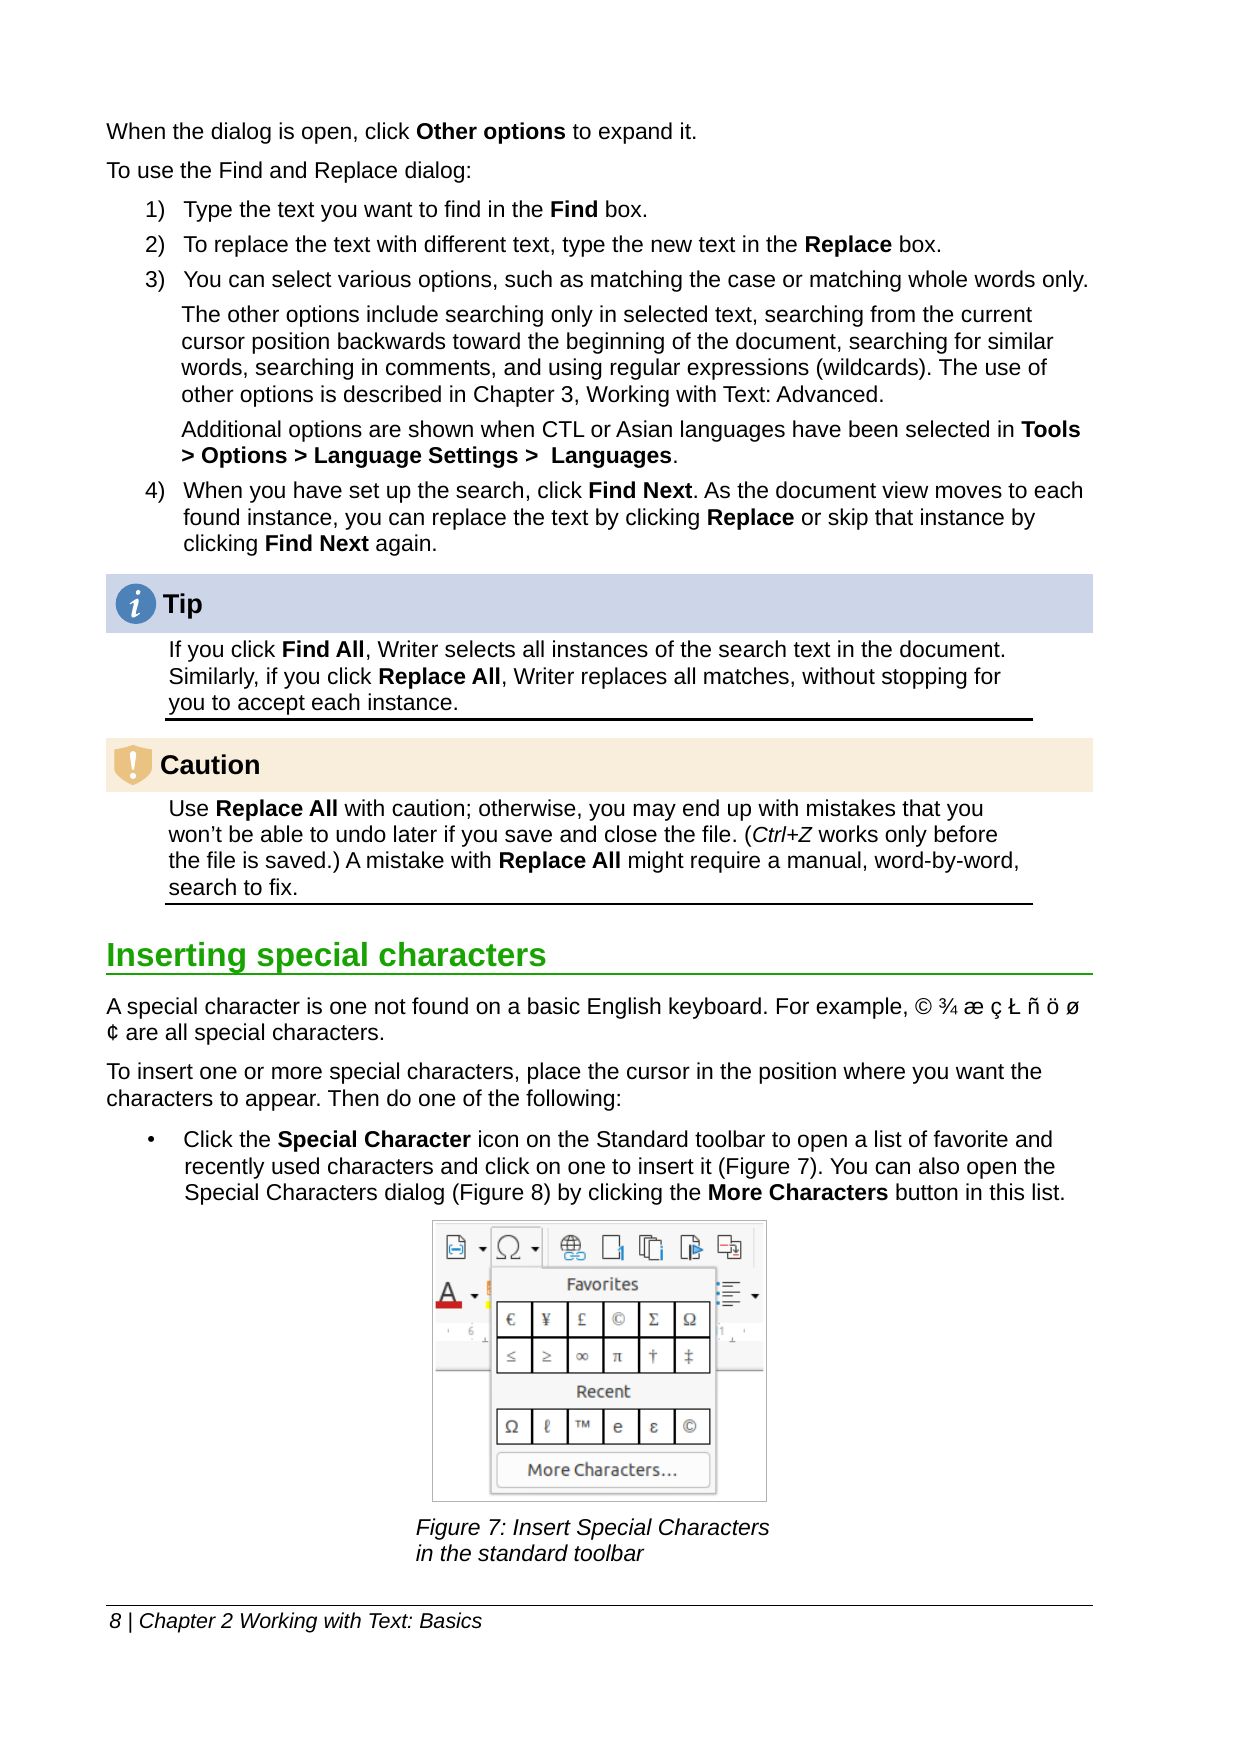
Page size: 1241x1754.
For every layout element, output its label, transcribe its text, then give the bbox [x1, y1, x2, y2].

text When the dialog is open, click Other options to expand it. [106, 118, 1093, 144]
subtitle Tip [106, 574, 1093, 633]
text If you click Find All, Writer selects all instances of the search text in the document. Similarly, if you click Replace All, Writer replaces all matches, without stopping for you to accept each instance. [165, 633, 1033, 718]
subtitle Inserting special characters [106, 935, 1093, 973]
list Additional options are shown when CTL or Asian languages have been selected in Tools > Options > Language Settings > Languages. [181, 416, 1093, 468]
text Figure 7: Insert Special Characters in the standard toolbar [416, 1514, 783, 1567]
picture [435, 1223, 764, 1499]
text Use Replace All with caution; otherwise, you may end up with mistakes that you won’t be able to undo later if you save and close the file. (Ctrl+Z works only before the file is saved.) A mistake with Replace All might require a manual, word-by-word, search to fix. [165, 792, 1033, 903]
list The other options include searching only in selected text, searching from the current cursor position backwards toward the beginning of the document, searching for similar words, searching in comments, and using regular expressions (wildcards). The use of other options is described in Chapter 3, Working with Text: Advanced. [181, 301, 1093, 407]
subtitle Caution [106, 738, 1093, 792]
list To use the Find and Replace dialog: [106, 157, 1093, 183]
list Type the text you want to find in the Find box. [165, 196, 1093, 222]
list A special character is one not found on a basic English keyboard. For example, © ¾ æ ç Ł ñ ö ø ¢ are all special characters. [106, 993, 1093, 1046]
list To insert one or more special characters, place the cursor in the position where you want the characters to appear. Then do one of the following: [106, 1058, 1093, 1111]
list You can select various options, such as matching the case or matching whole words only. [165, 266, 1093, 293]
list To replace the text with different text, type the new text in the Replace box. [165, 231, 1093, 257]
list Click the Special Character icon on the Standard toolbar to open a list of favorite and recently used characters and click on one to insert it (Figure 7). You can also open the Special Characters dialog (Figure 8) by clicking the More Characters button in this list. [144, 1123, 1093, 1208]
list When you have set up the search, click Find Next. As the document view moves to each found instance, you can replace the text by clicking Replace or skip that instance by clicking Find Next again. [165, 477, 1093, 556]
